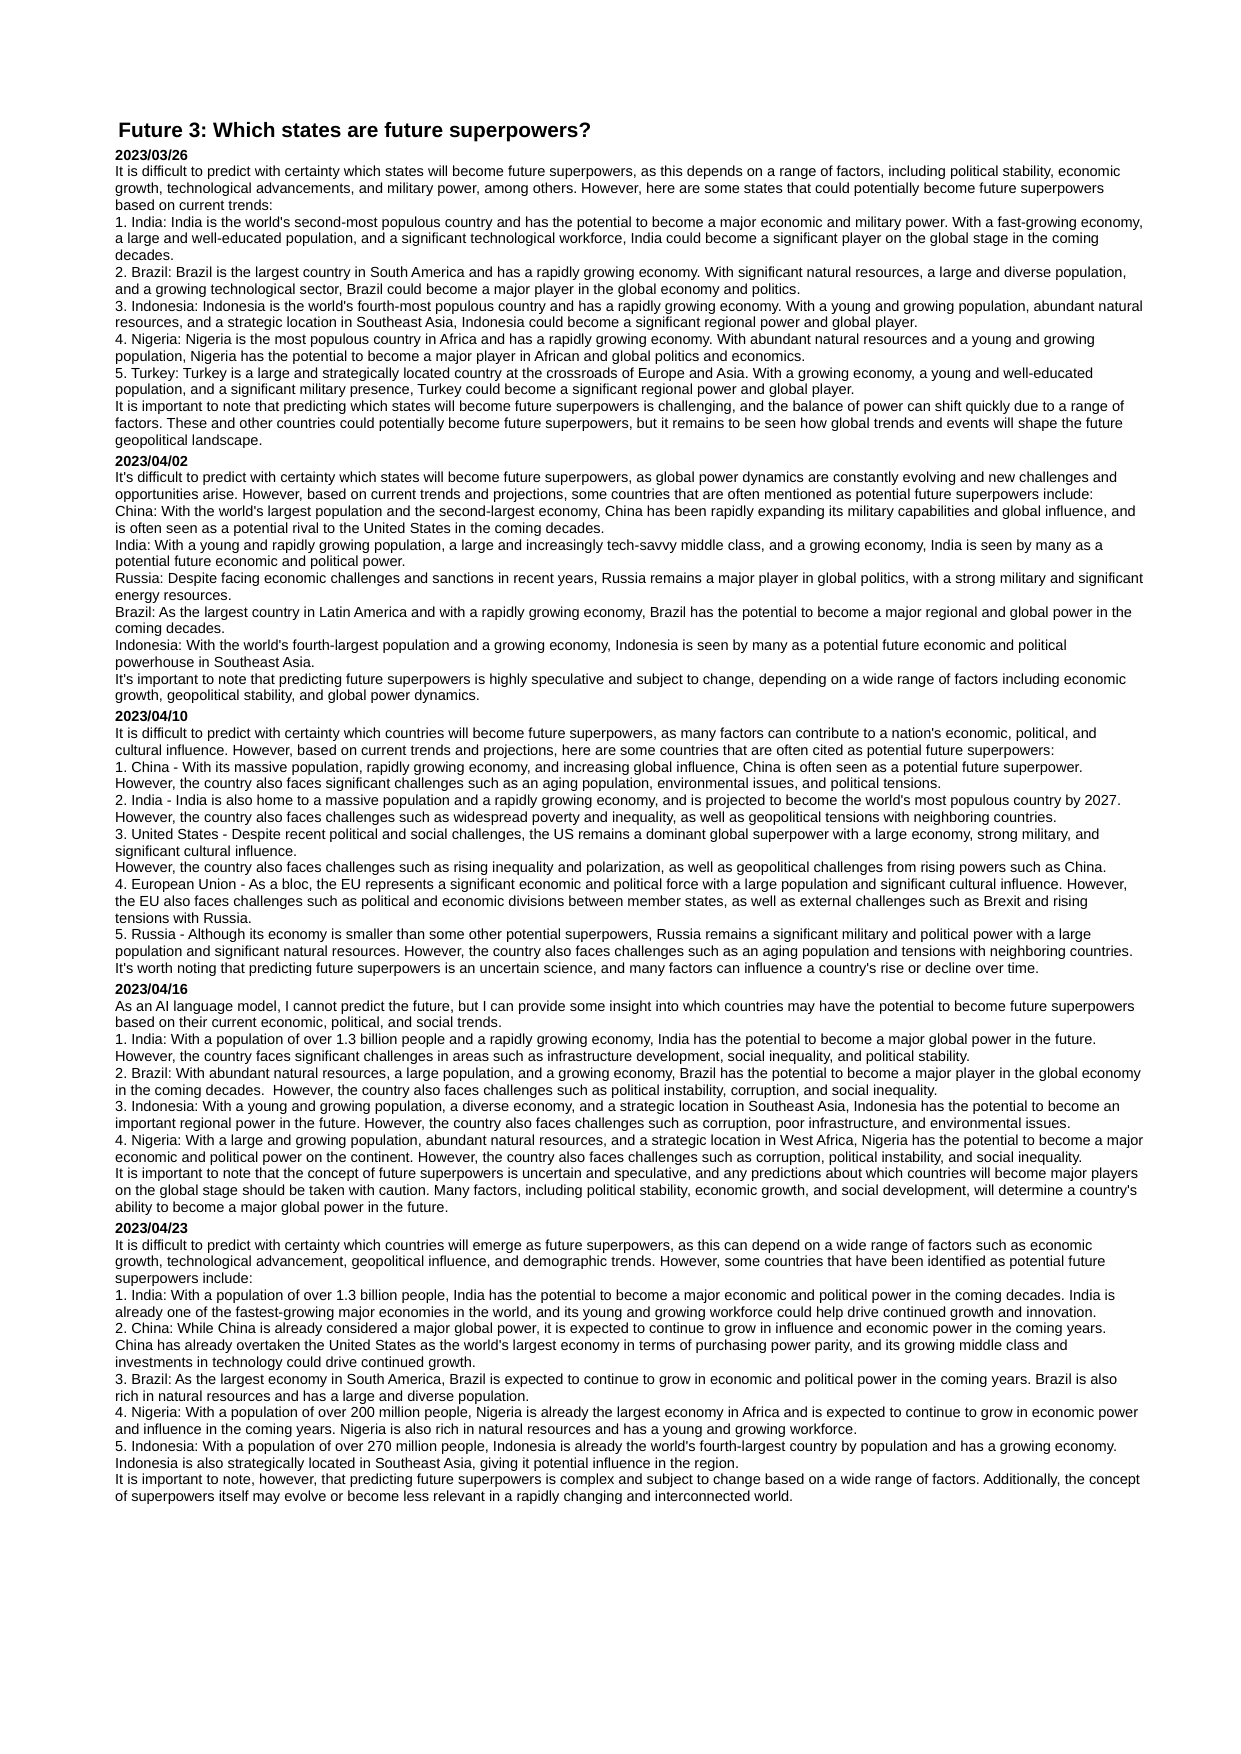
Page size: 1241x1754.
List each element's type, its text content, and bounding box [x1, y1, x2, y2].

table_cell 2023/04/10 It is difficult to predict with certainty which countries will become future superpowers, as many factors can contribute to a nation's economic, political, and cultural influence. However, based on current trends and projections, here are some countries that are often cited as potential future superpowers: 1. China - With its massive population, rapidly growing economy, and increasing global influence, China is often seen as a potential future superpower. However, the country also faces significant challenges such as an aging population, environmental issues, and political tensions. 2. India - India is also home to a massive population and a rapidly growing economy, and is projected to become the world's most populous country by 2027. However, the country also faces challenges such as widespread poverty and inequality, as well as geopolitical tensions with neighboring countries. 3. United States - Despite recent political and social challenges, the US remains a dominant global superpower with a large economy, strong military, and significant cultural influence. However, the country also faces challenges such as rising inequality and polarization, as well as geopolitical challenges from rising powers such as China. 4. European Union - As a bloc, the EU represents a significant economic and political force with a large population and significant cultural influence. However, the EU also faces challenges such as political and economic divisions between member states, as well as external challenges such as Brexit and rising tensions with Russia. 5. Russia - Although its economy is smaller than some other potential superpowers, Russia remains a significant military and political power with a large population and significant natural resources. However, the country also faces challenges such as an aging population and tensions with neighboring countries. It's worth noting that predicting future superpowers is an uncertain science, and many factors can influence a country's rise or decline over time. [112, 704, 1148, 976]
table_cell 2023/04/02 It's difficult to predict with certainty which states will become future superpowers, as global power dynamics are constantly evolving and new challenges and opportunities arise. However, based on current trends and projections, some countries that are often mentioned as potential future superpowers include: China: With the world's largest population and the second-largest economy, China has been rapidly expanding its military capabilities and global influence, and is often seen as a potential rival to the United States in the coming decades. India: With a young and rapidly growing population, a large and increasingly tech-savvy middle class, and a growing economy, India is seen by many as a potential future economic and political power. Russia: Despite facing economic challenges and sanctions in recent years, Russia remains a major player in global politics, with a strong military and significant energy resources. Brazil: As the largest country in Latin America and with a rapidly growing economy, Brazil has the potential to become a major regional and global power in the coming decades. Indonesia: With the world's fourth-largest population and a growing economy, Indonesia is seen by many as a potential future economic and political powerhouse in Southeast Asia. It's important to note that predicting future superpowers is highly speculative and subject to change, depending on a wide range of factors including economic growth, geopolitical stability, and global power dynamics. [112, 448, 1148, 704]
subtitle Future 3: Which states are future superpowers? [118, 118, 1122, 142]
table_header 2023/03/26 It is difficult to predict with certainty which states will become future superpowers, as this depends on a range of factors, including political stability, economic growth, technological advancements, and military power, among others. However, here are some states that could potentially become future superpowers based on current trends: 1. India: India is the world's second-most populous country and has the potential to become a major economic and military power. With a fast-growing economy, a large and well-educated population, and a significant technological workforce, India could become a significant player on the global stage in the coming decades. 2. Brazil: Brazil is the largest country in South America and has a rapidly growing economy. With significant natural resources, a large and diverse population, and a growing technological sector, Brazil could become a major player in the global economy and politics. 3. Indonesia: Indonesia is the world's fourth-most populous country and has a rapidly growing economy. With a young and growing population, abundant natural resources, and a strategic location in Southeast Asia, Indonesia could become a significant regional power and global player. 4. Nigeria: Nigeria is the most populous country in Africa and has a rapidly growing economy. With abundant natural resources and a young and growing population, Nigeria has the potential to become a major player in African and global politics and economics. 5. Turkey: Turkey is a large and strategically located country at the crossroads of Europe and Asia. With a growing economy, a young and well-educated population, and a significant military presence, Turkey could become a significant regional power and global player. It is important to note that predicting which states will become future superpowers is challenging, and the balance of power can shift quickly due to a range of factors. These and other countries could potentially become future superpowers, but it remains to be seen how global trends and events will shape the future geopolitical landscape. [112, 142, 1148, 448]
table_cell 2023/04/16 As an AI language model, I cannot predict the future, but I can provide some insight into which countries may have the potential to become future superpowers based on their current economic, political, and social trends. 1. India: With a population of over 1.3 billion people and a rapidly growing economy, India has the potential to become a major global power in the future. However, the country faces significant challenges in areas such as infrastructure development, social inequality, and political stability. 2. Brazil: With abundant natural resources, a large population, and a growing economy, Brazil has the potential to become a major player in the global economy in the coming decades. However, the country also faces challenges such as political instability, corruption, and social inequality. 3. Indonesia: With a young and growing population, a diverse economy, and a strategic location in Southeast Asia, Indonesia has the potential to become an important regional power in the future. However, the country also faces challenges such as corruption, poor infrastructure, and environmental issues. 4. Nigeria: With a large and growing population, abundant natural resources, and a strategic location in West Africa, Nigeria has the potential to become a major economic and political power on the continent. However, the country also faces challenges such as corruption, political instability, and social inequality. It is important to note that the concept of future superpowers is uncertain and speculative, and any predictions about which countries will become major players on the global stage should be taken with caution. Many factors, including political stability, economic growth, and social development, will determine a country's ability to become a major global power in the future. [112, 976, 1148, 1215]
table_cell 2023/04/23 It is difficult to predict with certainty which countries will emerge as future superpowers, as this can depend on a wide range of factors such as economic growth, technological advancement, geopolitical influence, and demographic trends. However, some countries that have been identified as potential future superpowers include: 1. India: With a population of over 1.3 billion people, India has the potential to become a major economic and political power in the coming decades. India is already one of the fastest-growing major economies in the world, and its young and growing workforce could help drive continued growth and innovation. 2. China: While China is already considered a major global power, it is expected to continue to grow in influence and economic power in the coming years. China has already overtaken the United States as the world's largest economy in terms of purchasing power parity, and its growing middle class and investments in technology could drive continued growth. 3. Brazil: As the largest economy in South America, Brazil is expected to continue to grow in economic and political power in the coming years. Brazil is also rich in natural resources and has a large and diverse population. 4. Nigeria: With a population of over 200 million people, Nigeria is already the largest economy in Africa and is expected to continue to grow in economic power and influence in the coming years. Nigeria is also rich in natural resources and has a young and growing workforce. 5. Indonesia: With a population of over 270 million people, Indonesia is already the world's fourth-largest country by population and has a growing economy. Indonesia is also strategically located in Southeast Asia, giving it potential influence in the region. It is important to note, however, that predicting future superpowers is complex and subject to change based on a wide range of factors. Additionally, the concept of superpowers itself may evolve or become less relevant in a rapidly changing and interconnected world. [112, 1215, 1148, 1504]
